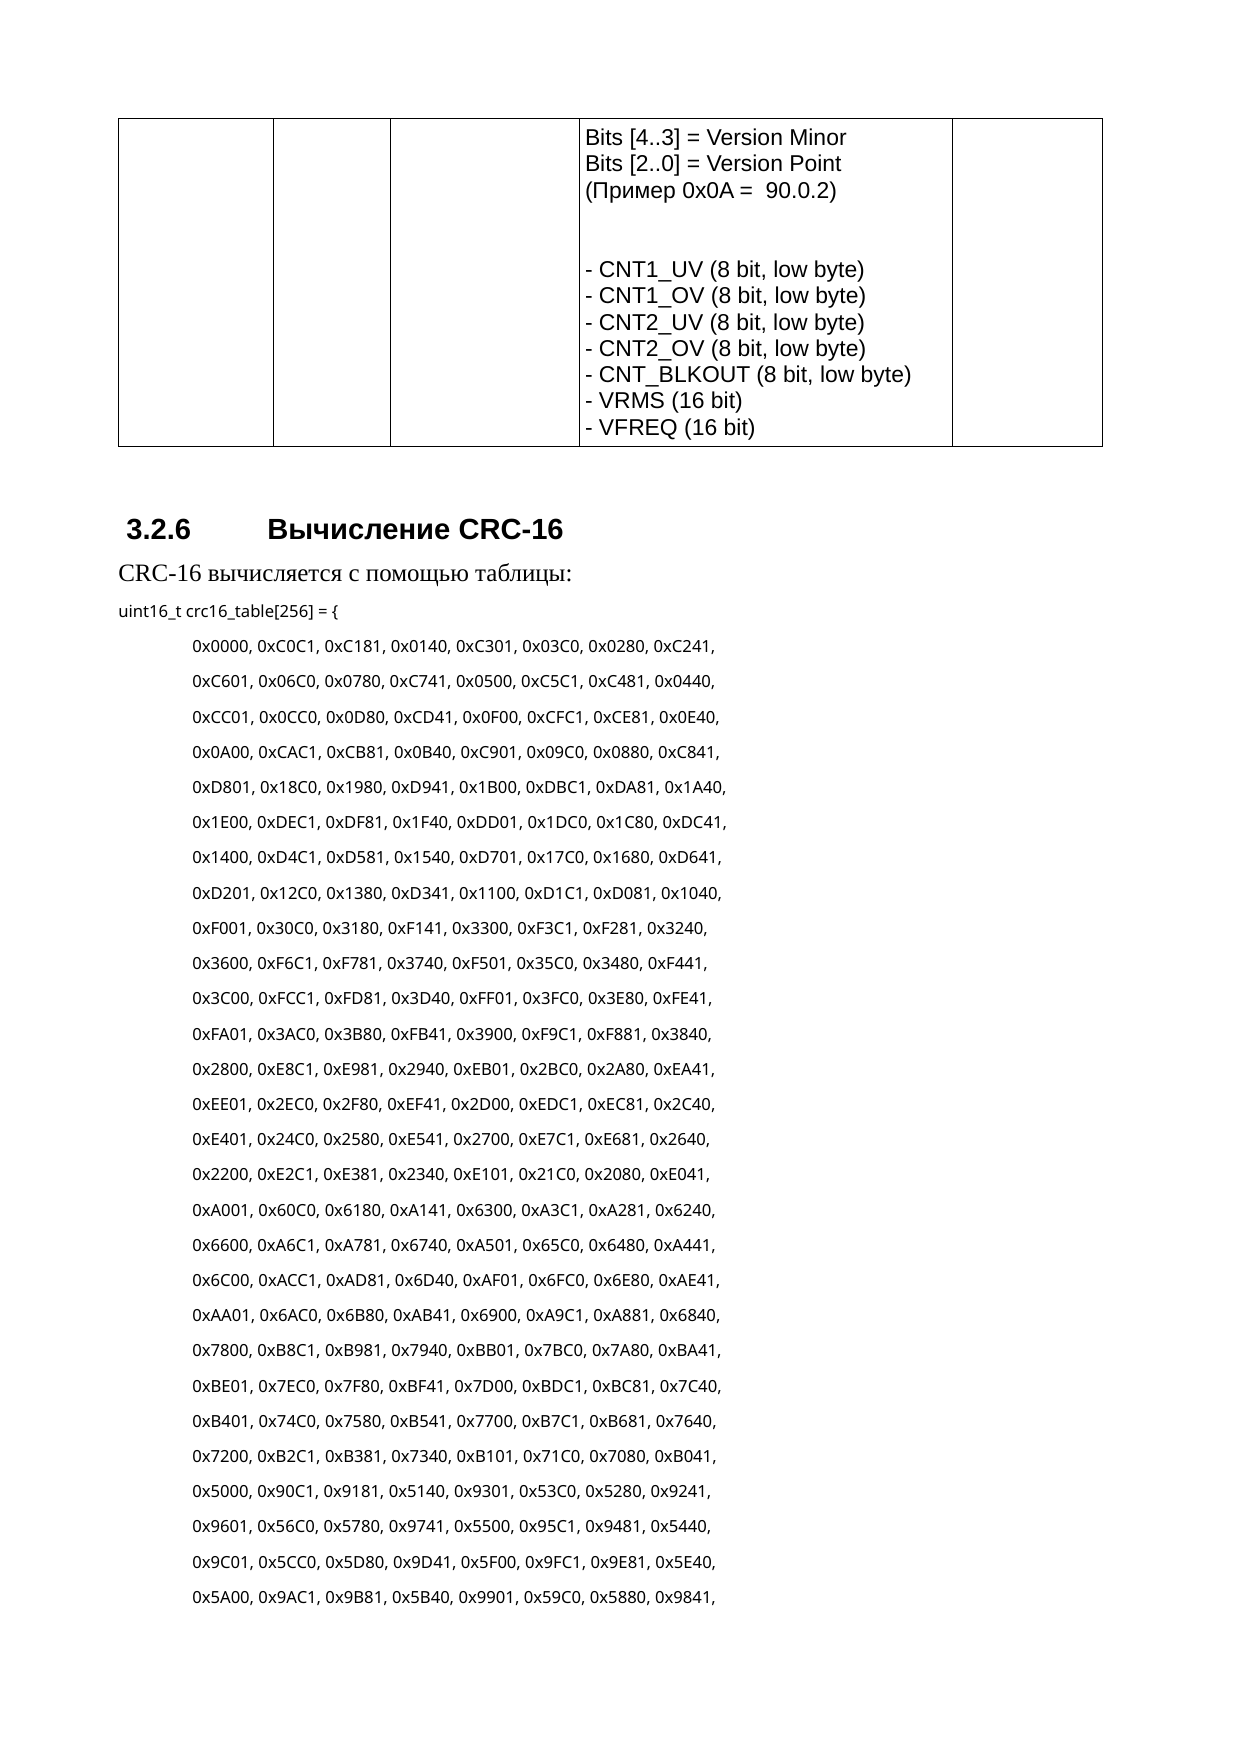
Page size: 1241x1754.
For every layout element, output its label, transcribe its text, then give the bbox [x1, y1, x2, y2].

text CRC-16 вычисляется с помощью таблицы: [118, 558, 1122, 587]
text 0xFA01, 0x3AC0, 0x3B80, 0xFB41, 0x3900, 0xF9C1, 0xF881, 0x3840, [118, 1022, 1122, 1045]
text 0xD801, 0x18C0, 0x1980, 0xD941, 0x1B00, 0xDBC1, 0xDA81, 0x1A40, [118, 776, 1122, 798]
text uint16_t crc16_table[256] = { [118, 599, 1122, 622]
text 0xBE01, 0x7EC0, 0x7F80, 0xBF41, 0x7D00, 0xBDC1, 0xBC81, 0x7C40, [118, 1374, 1122, 1397]
text 0x9601, 0x56C0, 0x5780, 0x9741, 0x5500, 0x95C1, 0x9481, 0x5440, [118, 1515, 1122, 1538]
text 0x2800, 0xE8C1, 0xE981, 0x2940, 0xEB01, 0x2BC0, 0x2A80, 0xEA41, [118, 1057, 1122, 1080]
table_cell Bits [4..3] = Version Minor Bits [2..0] = Version Point (Пример 0x0A = 90.0.2) - CNT1_UV (8 bit, low byte) - CNT1_OV (8 bit, low byte) - CNT2_UV (8 bit, low byte) - CNT2_OV (8 bit, low byte) - CNT_BLKOUT (8 bit, low byte) - VRMS (16 bit) - VFREQ (16 bit) [580, 119, 952, 446]
text 0xC601, 0x06C0, 0x0780, 0xC741, 0x0500, 0xC5C1, 0xC481, 0x0440, [118, 670, 1122, 693]
text 0x5A00, 0x9AC1, 0x9B81, 0x5B40, 0x9901, 0x59C0, 0x5880, 0x9841, [118, 1585, 1122, 1608]
text 0x9C01, 0x5CC0, 0x5D80, 0x9D41, 0x5F00, 0x9FC1, 0x9E81, 0x5E40, [118, 1550, 1122, 1573]
table_cell [391, 119, 579, 446]
text 0xCC01, 0x0CC0, 0x0D80, 0xCD41, 0x0F00, 0xCFC1, 0xCE81, 0x0E40, [118, 705, 1122, 728]
text 0xEE01, 0x2EC0, 0x2F80, 0xEF41, 0x2D00, 0xEDC1, 0xEC81, 0x2C40, [118, 1092, 1122, 1115]
table_cell [953, 119, 1102, 446]
text 0x0000, 0xC0C1, 0xC181, 0x0140, 0xC301, 0x03C0, 0x0280, 0xC241, [118, 635, 1122, 657]
text 0xF001, 0x30C0, 0x3180, 0xF141, 0x3300, 0xF3C1, 0xF281, 0x3240, [118, 916, 1122, 939]
subtitle Вычисление CRC-16 [118, 512, 1122, 546]
text 0x1E00, 0xDEC1, 0xDF81, 0x1F40, 0xDD01, 0x1DC0, 0x1C80, 0xDC41, [118, 811, 1122, 833]
text 0x6C00, 0xACC1, 0xAD81, 0x6D40, 0xAF01, 0x6FC0, 0x6E80, 0xAE41, [118, 1268, 1122, 1291]
text 0xE401, 0x24C0, 0x2580, 0xE541, 0x2700, 0xE7C1, 0xE681, 0x2640, [118, 1128, 1122, 1150]
text 0xD201, 0x12C0, 0x1380, 0xD341, 0x1100, 0xD1C1, 0xD081, 0x1040, [118, 881, 1122, 904]
text 0xA001, 0x60C0, 0x6180, 0xA141, 0x6300, 0xA3C1, 0xA281, 0x6240, [118, 1198, 1122, 1221]
text 0x7200, 0xB2C1, 0xB381, 0x7340, 0xB101, 0x71C0, 0x7080, 0xB041, [118, 1444, 1122, 1467]
text 0x5000, 0x90C1, 0x9181, 0x5140, 0x9301, 0x53C0, 0x5280, 0x9241, [118, 1480, 1122, 1502]
text 0x3C00, 0xFCC1, 0xFD81, 0x3D40, 0xFF01, 0x3FC0, 0x3E80, 0xFE41, [118, 987, 1122, 1009]
text 0x3600, 0xF6C1, 0xF781, 0x3740, 0xF501, 0x35C0, 0x3480, 0xF441, [118, 952, 1122, 974]
text 0x7800, 0xB8C1, 0xB981, 0x7940, 0xBB01, 0x7BC0, 0x7A80, 0xBA41, [118, 1339, 1122, 1362]
table_cell [274, 119, 390, 446]
text 0xAA01, 0x6AC0, 0x6B80, 0xAB41, 0x6900, 0xA9C1, 0xA881, 0x6840, [118, 1304, 1122, 1326]
text 0xB401, 0x74C0, 0x7580, 0xB541, 0x7700, 0xB7C1, 0xB681, 0x7640, [118, 1409, 1122, 1432]
text 0x6600, 0xA6C1, 0xA781, 0x6740, 0xA501, 0x65C0, 0x6480, 0xA441, [118, 1233, 1122, 1256]
table_cell [119, 119, 273, 446]
text 0x1400, 0xD4C1, 0xD581, 0x1540, 0xD701, 0x17C0, 0x1680, 0xD641, [118, 846, 1122, 869]
text 0x0A00, 0xCAC1, 0xCB81, 0x0B40, 0xC901, 0x09C0, 0x0880, 0xC841, [118, 740, 1122, 763]
text 0x2200, 0xE2C1, 0xE381, 0x2340, 0xE101, 0x21C0, 0x2080, 0xE041, [118, 1163, 1122, 1186]
